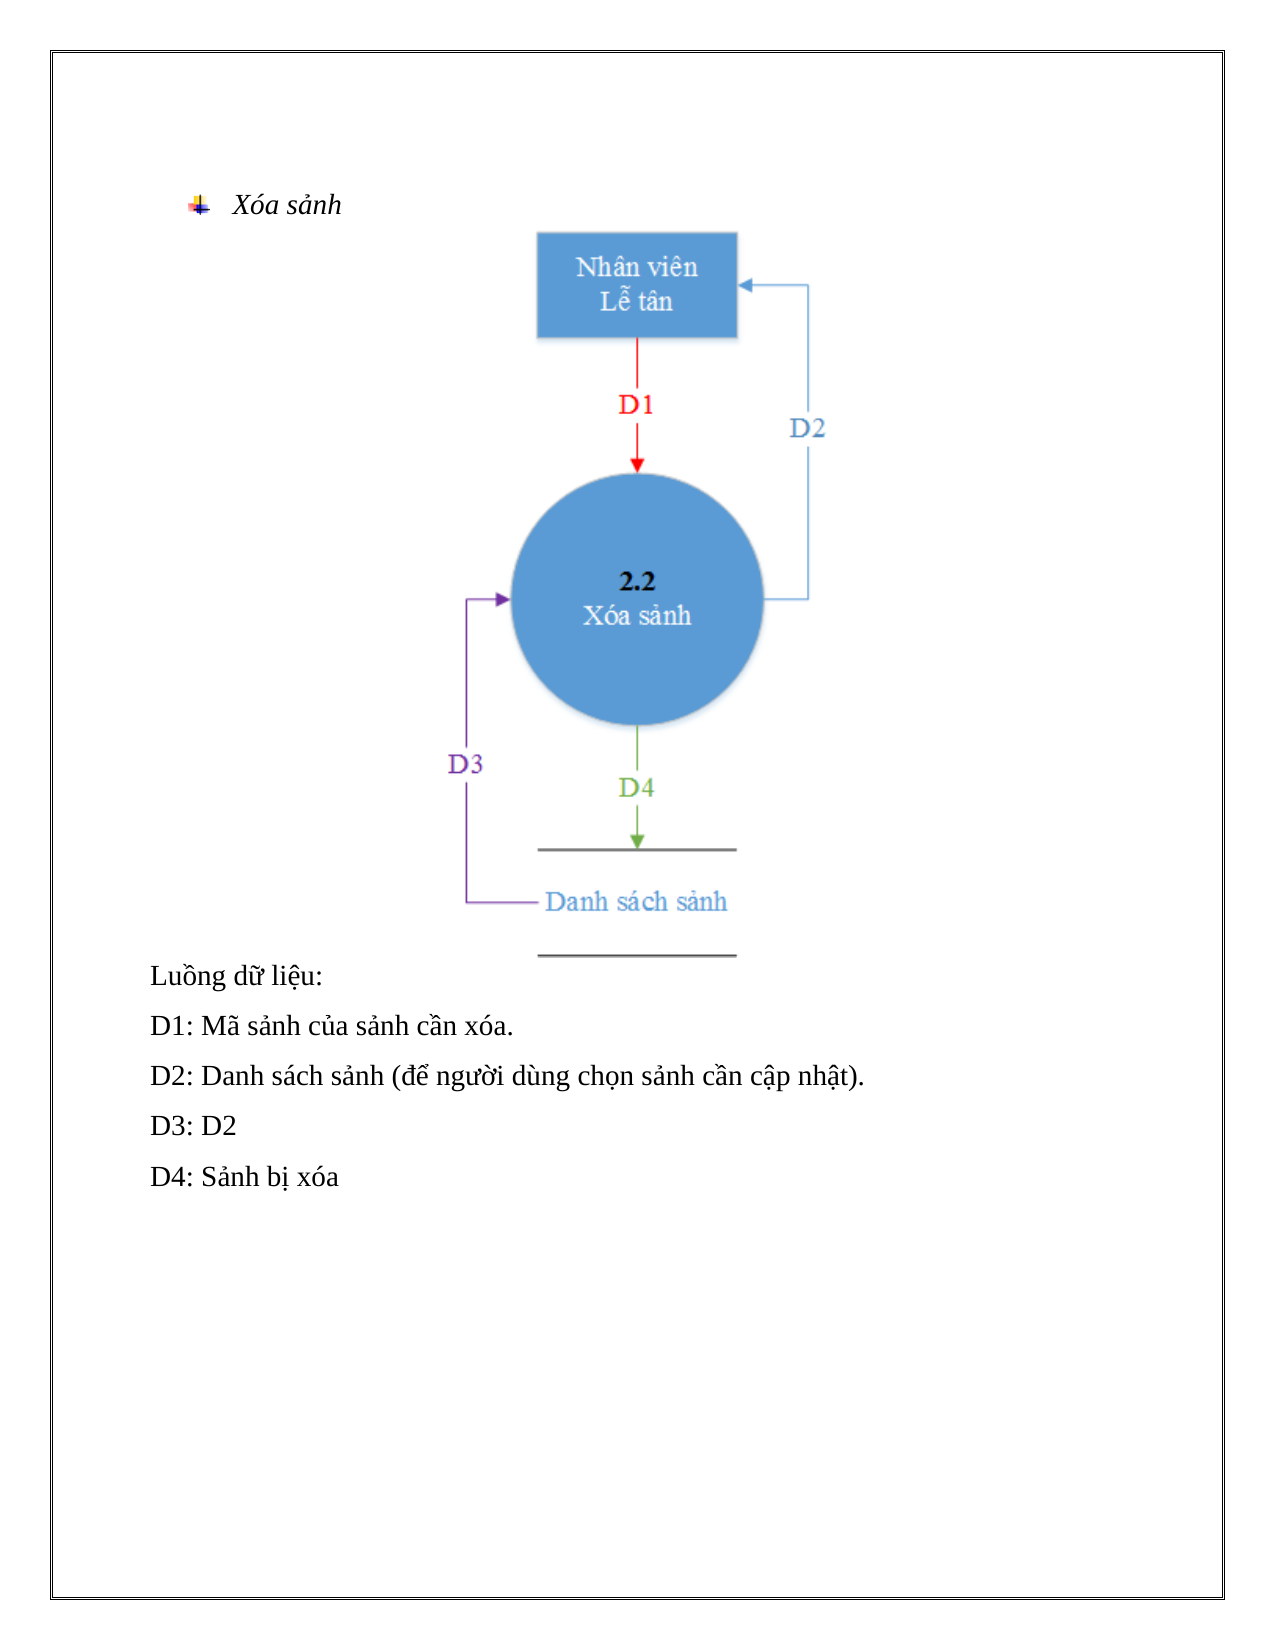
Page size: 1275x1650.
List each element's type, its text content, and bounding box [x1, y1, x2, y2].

text D3: D2 [150, 1108, 1125, 1142]
text D2: Danh sách sảnh (để người dùng chọn sảnh cần cập nhật). [150, 1058, 1125, 1092]
subtitle Xóa sảnh [187, 187, 1125, 221]
text D1: Mã sảnh của sảnh cần xóa. [150, 1008, 1125, 1042]
text Luồng dữ liệu: [150, 937, 1125, 991]
text D4: Sảnh bị xóa [150, 1159, 1125, 1192]
